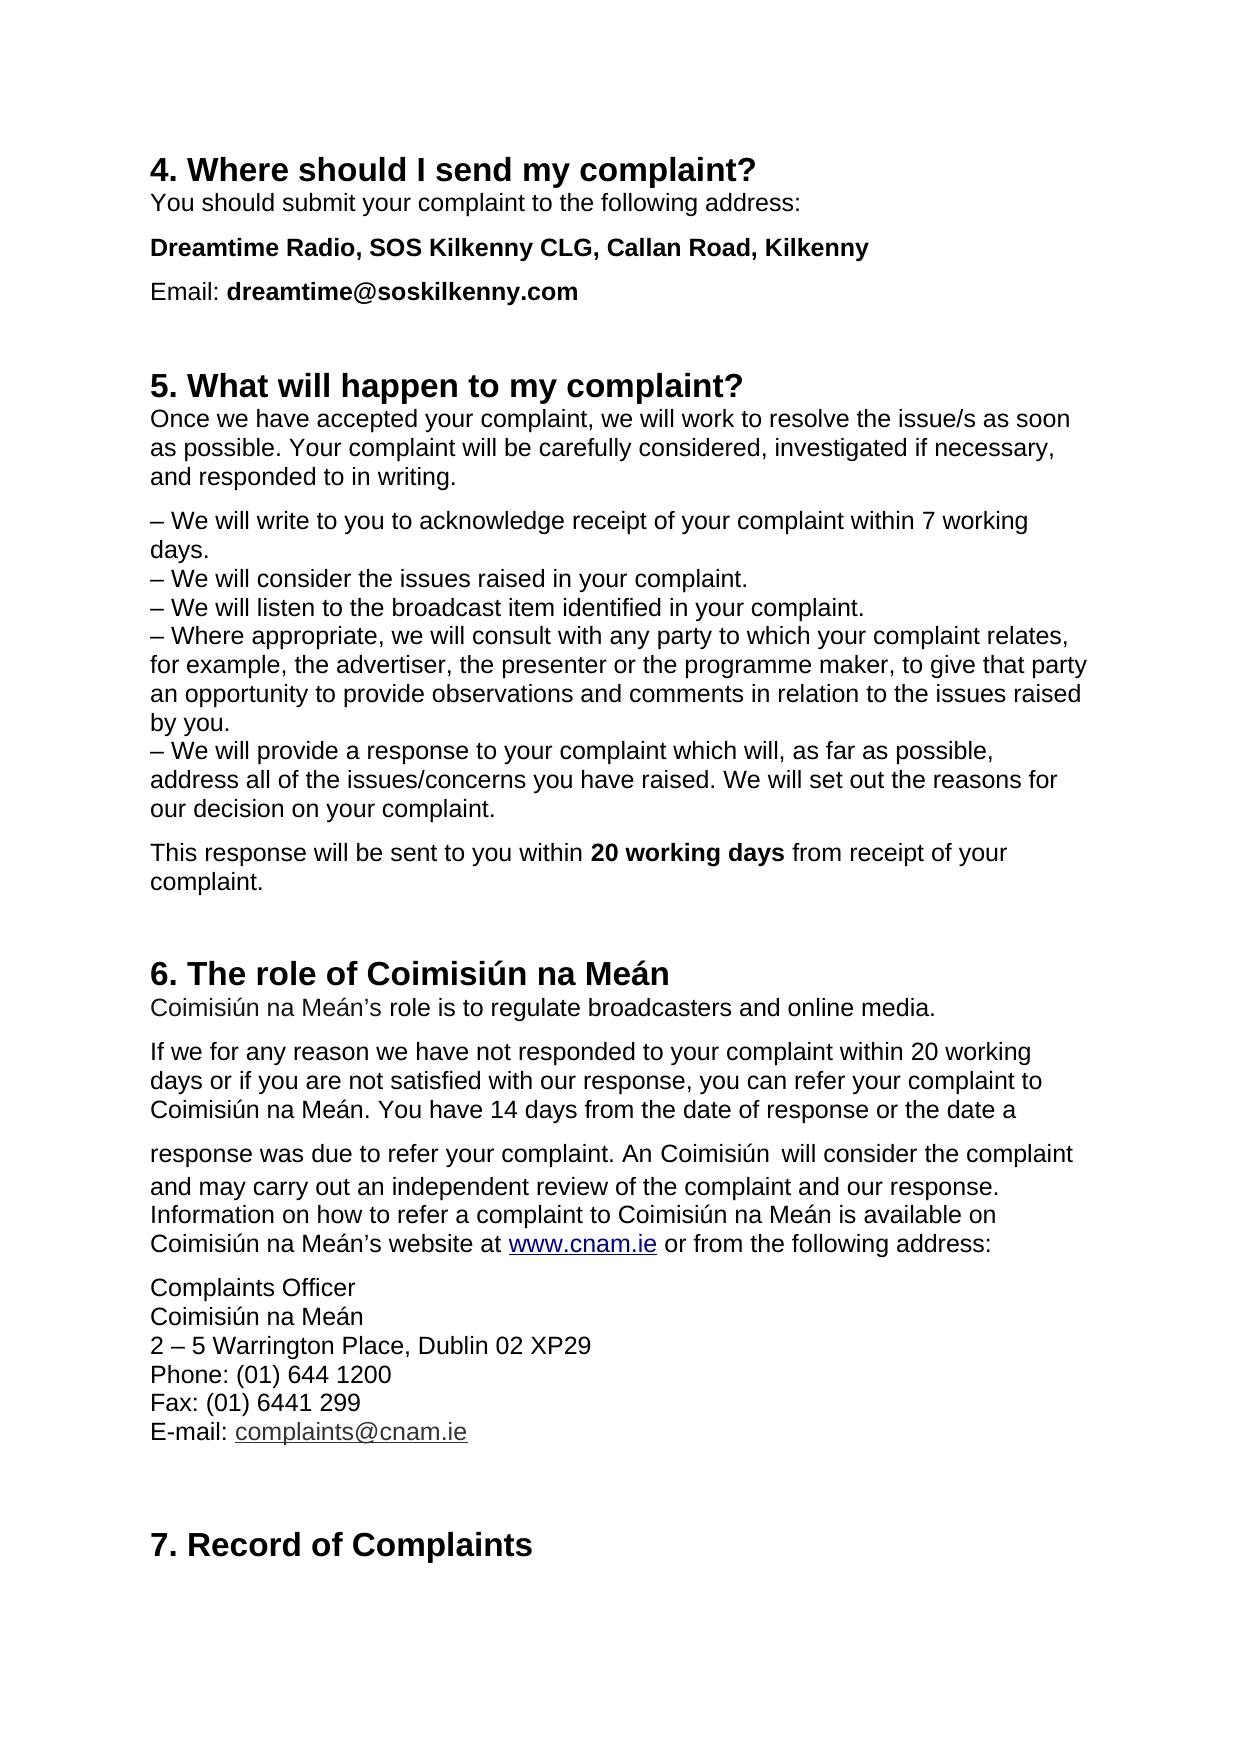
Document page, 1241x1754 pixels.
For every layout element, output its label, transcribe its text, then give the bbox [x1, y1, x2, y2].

text Once we have accepted your complaint, we will work to resolve the issue/s as soon as possible. Your complaint will be carefully considered, investigated if necessary, and responded to in writing. [150, 404, 1090, 491]
text Coimisiún na Meán’s role is to regulate broadcasters and online media. [150, 993, 1090, 1022]
text You should submit your complaint to the following address: [150, 188, 1090, 217]
text Complaints Officer Coimisiún na Meán 2 – 5 Warrington Place, Dublin 02 XP29 Phone: (01) 644 1200 Fax: (01) 6441 299 E-mail: complaints@cnam.ie [150, 1273, 1090, 1446]
text Email: dreamtime@soskilkenny.com [150, 277, 1090, 306]
text 4. Where should I send my complaint? [150, 150, 1090, 188]
text 5. What will happen to my complaint? [150, 366, 1090, 404]
text This response will be sent to you within 20 working days from receipt of your complaint. [150, 838, 1090, 896]
text – We will write to you to acknowledge receipt of your complaint within 7 working days. – We will consider the issues raised in your complaint. – We will listen to the broadcast item identified in your complaint. – Where appropriate, we will consult with any party to which your complaint relates, for example, the advertiser, the presenter or the programme maker, to give that party an opportunity to provide observations and comments in relation to the issues raised by you. – We will provide a response to your complaint which will, as far as possible, address all of the issues/concerns you have raised. We will set out the reasons for our decision on your complaint. [150, 506, 1090, 822]
text If we for any reason we have not responded to your complaint within 20 working days or if you are not satisfied with our response, you can refer your complaint to Coimisiún na Meán. You have 14 days from the date of response or the date a response was due to refer your complaint. An Coimisiún will consider the complaint and may carry out an independent review of the complaint and our response. Information on how to refer a complaint to Coimisiún na Meán is available on Coimisiún na Meán’s website at www.cnam.ie or from the following address: [150, 1037, 1090, 1258]
text 6. The role of Coimisiún na Meán [150, 954, 1090, 993]
text 7. Record of Complaints [150, 1525, 1090, 1563]
text Dreamtime Radio, SOS Kilkenny CLG, Callan Road, Kilkenny [150, 233, 1090, 262]
